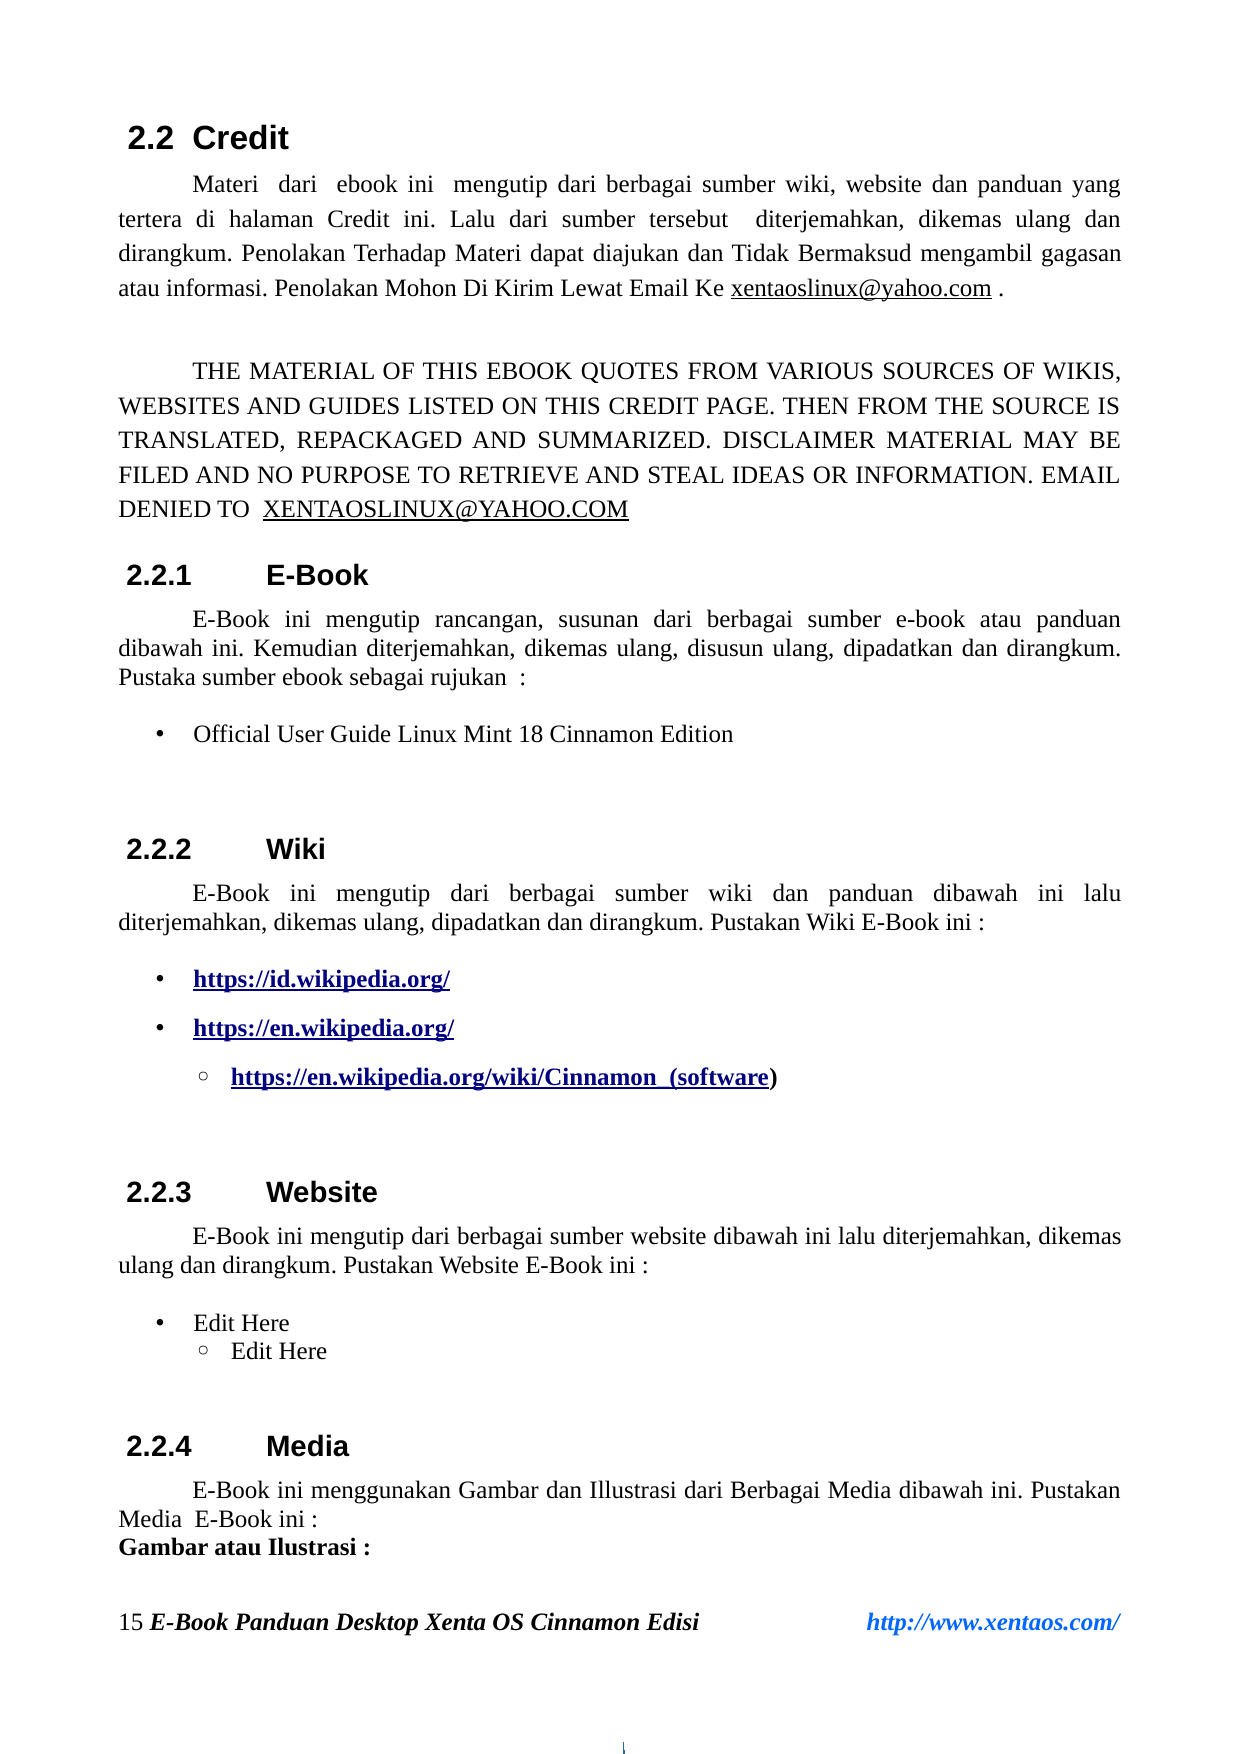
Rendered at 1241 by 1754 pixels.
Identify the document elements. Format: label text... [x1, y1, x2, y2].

subtitle Credit [118, 118, 1122, 157]
list Official User Guide Linux Mint 18 Cinnamon Edition [156, 719, 1122, 748]
text E-Book ini menggunakan Gambar dan Illustrasi dari Berbagai Media dibawah ini. Pustakan Media E-Book ini : [118, 1475, 1122, 1532]
list Edit Here [193, 1336, 1122, 1365]
text Materi dari ebook ini mengutip dari berbagai sumber wiki, website dan panduan yang tertera di halaman Credit ini. Lalu dari sumber tersebut diterjemahkan, dikemas ulang dan dirangkum. Penolakan Terhadap Materi dapat diajukan dan Tidak Bermaksud mengambil gagasan atau informasi. Penolakan Mohon Di Kirim Lewat Email Ke xentaoslinux@yahoo.com . [118, 169, 1122, 301]
text Gambar atau Ilustrasi : [118, 1532, 1122, 1561]
subtitle E-Book [118, 558, 1122, 592]
list https://id.wikipedia.org/ [156, 964, 1122, 993]
list Edit Here [156, 1308, 1122, 1336]
text THE MATERIAL OF THIS EBOOK QUOTES FROM VARIOUS SOURCES OF WIKIS, WEBSITES AND GUIDES LISTED ON THIS CREDIT PAGE. THEN FROM THE SOURCE IS TRANSLATED, REPACKAGED AND SUMMARIZED. DISCLAIMER MATERIAL MAY BE FILED AND NO PURPOSE TO RETRIEVE AND STEAL IDEAS OR INFORMATION. EMAIL DENIED TO XENTAOSLINUX@YAHOO.COM [118, 322, 1122, 523]
subtitle Wiki [118, 832, 1122, 866]
text E-Book ini mengutip dari berbagai sumber website dibawah ini lalu diterjemahkan, dikemas ulang dan dirangkum. Pustakan Website E-Book ini : [118, 1221, 1122, 1279]
subtitle Media [118, 1429, 1122, 1462]
text E-Book ini mengutip dari berbagai sumber wiki dan panduan dibawah ini lalu diterjemahkan, dikemas ulang, dipadatkan dan dirangkum. Pustakan Wiki E-Book ini : [118, 878, 1122, 936]
text E-Book ini mengutip rancangan, susunan dari berbagai sumber e-book atau panduan dibawah ini. Kemudian diterjemahkan, dikemas ulang, disusun ulang, dipadatkan dan dirangkum. Pustaka sumber ebook sebagai rujukan : [118, 604, 1122, 690]
subtitle Website [118, 1175, 1122, 1209]
list https://en.wikipedia.org/ [156, 1013, 1122, 1042]
list https://en.wikipedia.org/wiki/Cinnamon_(software) [193, 1062, 1122, 1091]
